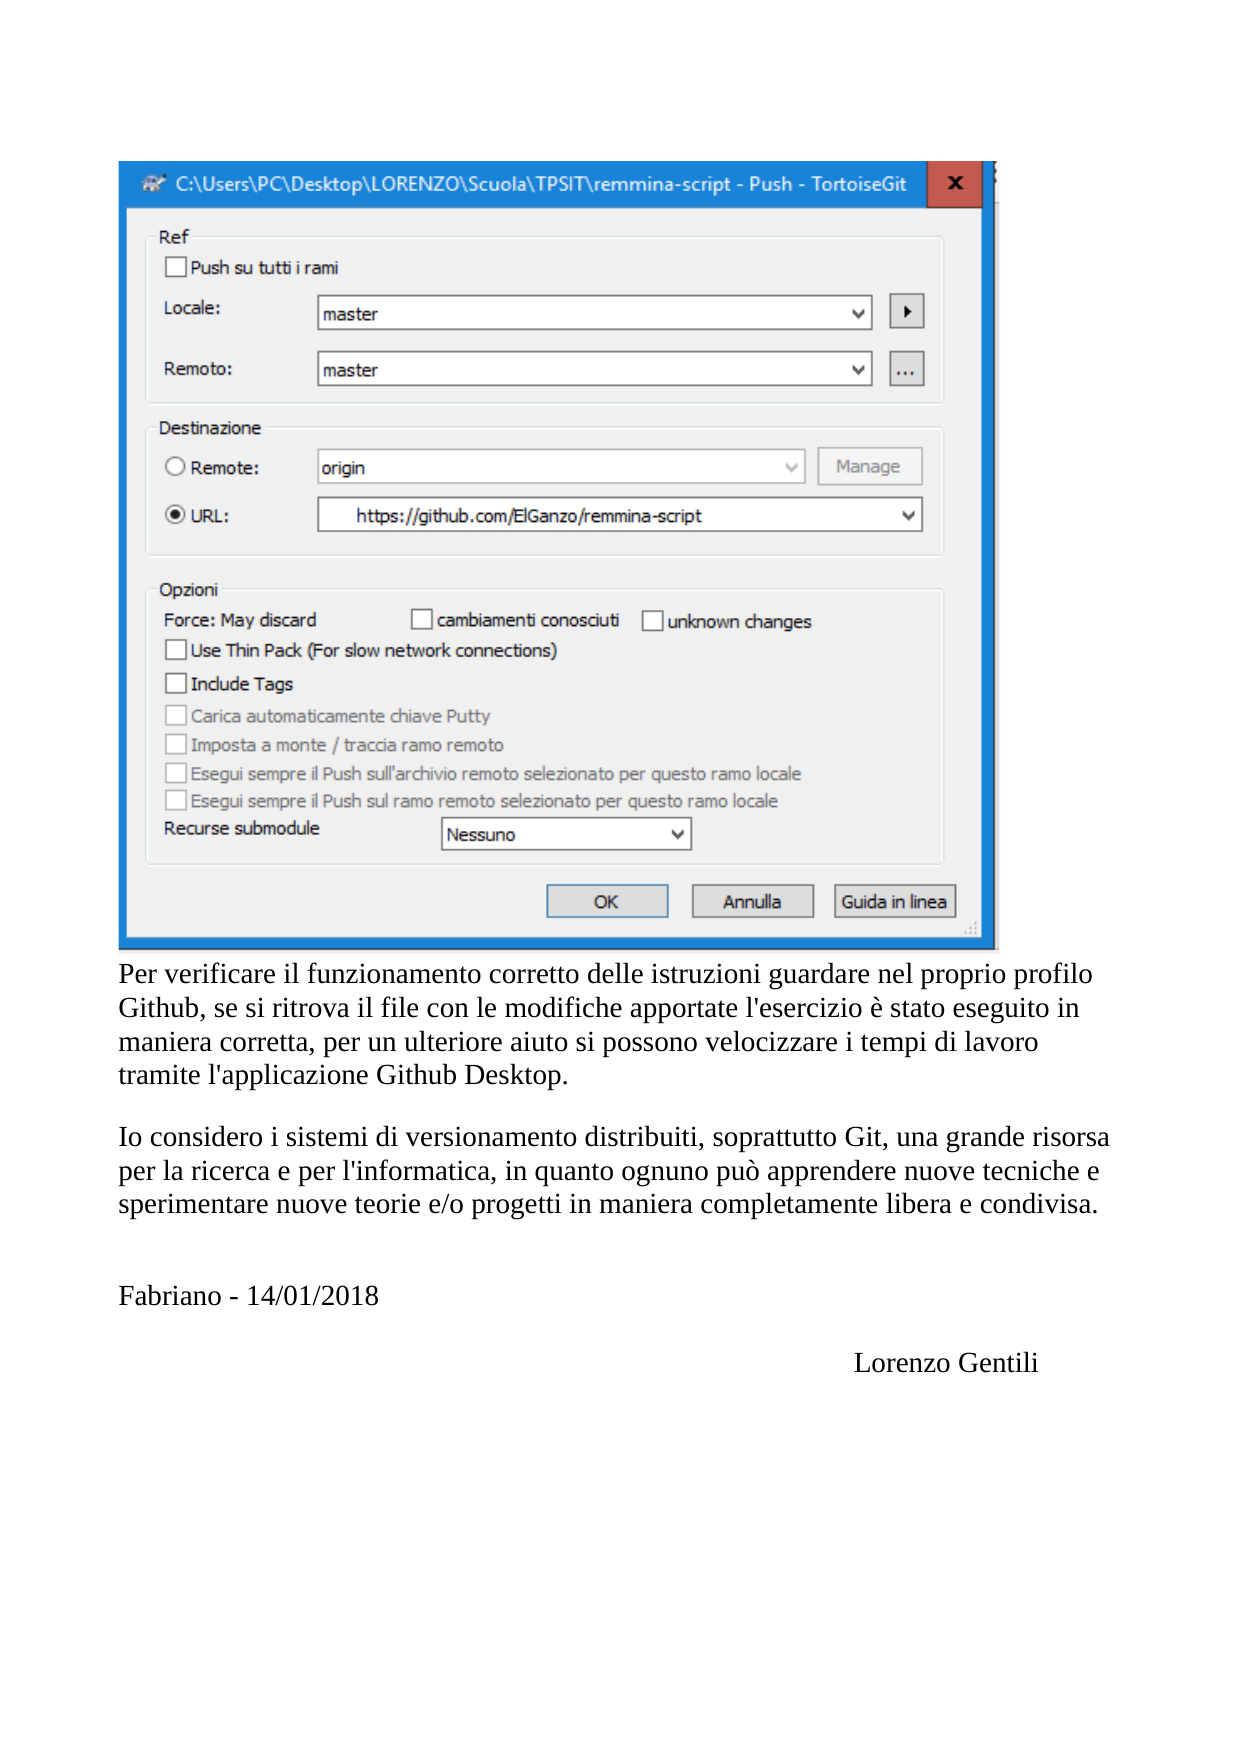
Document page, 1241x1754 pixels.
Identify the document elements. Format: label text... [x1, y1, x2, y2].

text Io considero i sistemi di versionamento distribuiti, soprattutto Git, una grande risorsa per la ricerca e per l'informatica, in quanto ognuno può apprendere nuove tecniche e sperimentare nuove teorie e/o progetti in maniera completamente libera e condivisa. [118, 1119, 1122, 1220]
text Fabriano - 14/01/2018 Lorenzo Gentili [118, 1278, 1122, 1378]
picture [118, 161, 1000, 954]
text Per verificare il funzionamento corretto delle istruzioni guardare nel proprio profilo Github, se si ritrova il file con le modifiche apportate l'esercizio è stato eseguito in maniera corretta, per un ulteriore aiuto si possono velocizzare i tempi di lavoro tramite l'applicazione Github Desktop. [118, 957, 1122, 1091]
text Conclusioni e considerazioni personali: [1000, 894, 1122, 928]
